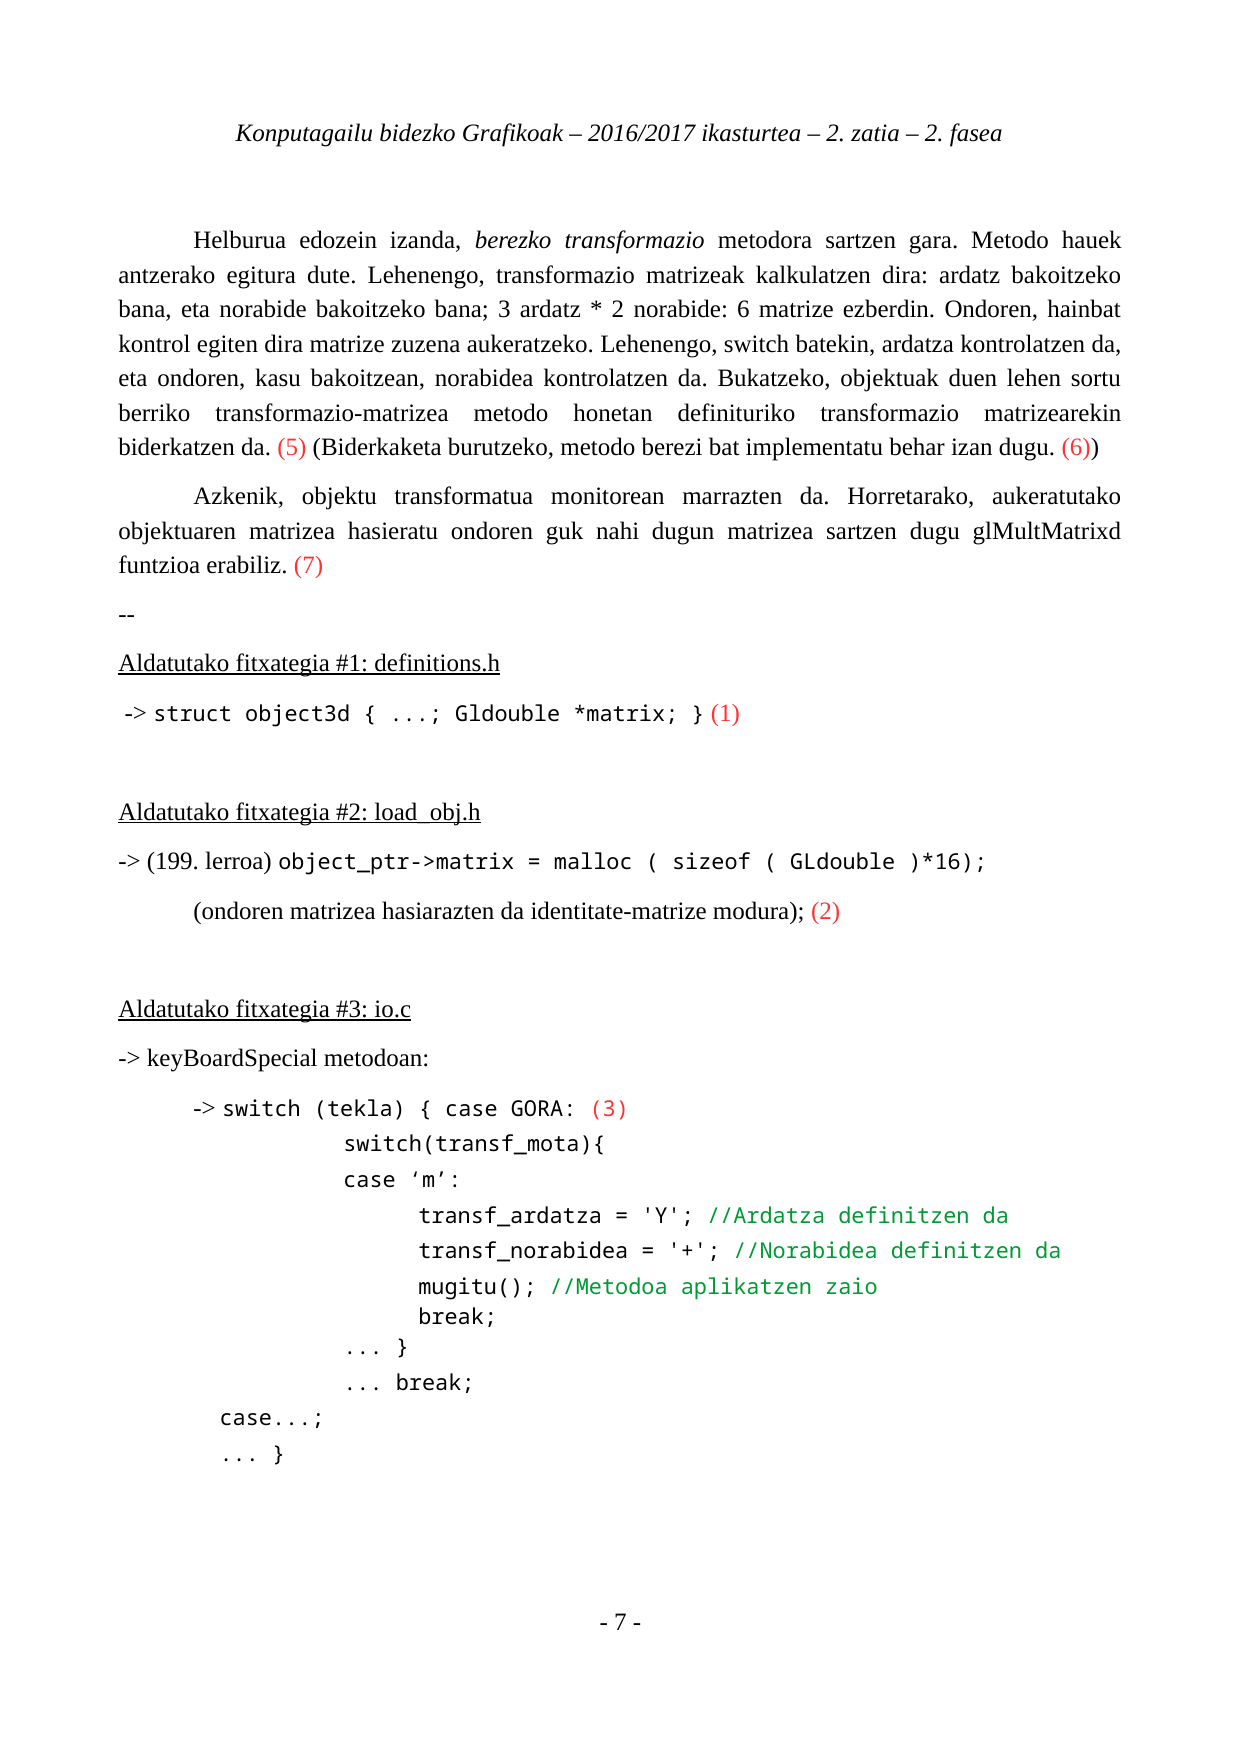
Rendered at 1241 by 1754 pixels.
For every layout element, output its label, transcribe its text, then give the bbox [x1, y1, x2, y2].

text Aldatutako fitxategia #3: io.c [118, 994, 1122, 1023]
text Azkenik, objektu transformatua monitorean marrazten da. Horretarako, aukeratutako objektuaren matrizea hasieratu ondoren guk nahi dugun matrizea sartzen dugu glMultMatrixd funtzioa erabiliz. (7) [118, 481, 1122, 579]
text -> struct object3d { ...; Gldouble *matrix; } (1) [118, 697, 1122, 727]
text break; [118, 1301, 1122, 1331]
text Aldatutako fitxategia #2: load_obj.h [118, 797, 1122, 826]
text (ondoren matrizea hasiarazten da identitate-matrize modura); (2) [118, 896, 1122, 925]
text switch(transf_mota){ [118, 1128, 1122, 1158]
text case...; [118, 1402, 1122, 1432]
text -> keyBoardSpecial metodoan: [118, 1043, 1122, 1072]
text -> (199. lerroa) object_ptr->matrix = malloc ( sizeof ( GLdouble )*16); [118, 846, 1122, 876]
text -- [118, 599, 1122, 628]
text transf_ardatza = 'Y'; //Ardatza definitzen da [118, 1200, 1122, 1229]
text transf_norabidea = '+'; //Norabidea definitzen da [118, 1235, 1122, 1265]
text mugitu(); //Metodoa aplikatzen zaio [118, 1271, 1122, 1301]
text Aldatutako fitxategia #1: definitions.h [118, 648, 1122, 677]
text ... } [118, 1438, 1122, 1468]
text ... break; [118, 1366, 1122, 1396]
text -> switch (tekla) { case GORA: (3) [118, 1092, 1122, 1122]
text Helburua edozein izanda, berezko transformazio metodora sartzen gara. Metodo hauek antzerako egitura dute. Lehenengo, transformazio matrizeak kalkulatzen dira: ardatz bakoitzeko bana, eta norabide bakoitzeko bana; 3 ardatz * 2 norabide: 6 matrize ezberdin. Ondoren, hainbat kontrol egiten dira matrize zuzena aukeratzeko. Lehenengo, switch batekin, ardatza kontrolatzen da, eta ondoren, kasu bakoitzean, norabidea kontrolatzen da. Bukatzeko, objektuak duen lehen sortu berriko transformazio-matrizea metodo honetan definituriko transformazio matrizearekin biderkatzen da. (5) (Biderkaketa burutzeko, metodo berezi bat implementatu behar izan dugu. (6)) [118, 225, 1122, 461]
text case ‘m’: [118, 1164, 1122, 1194]
text ... } [118, 1331, 1122, 1361]
